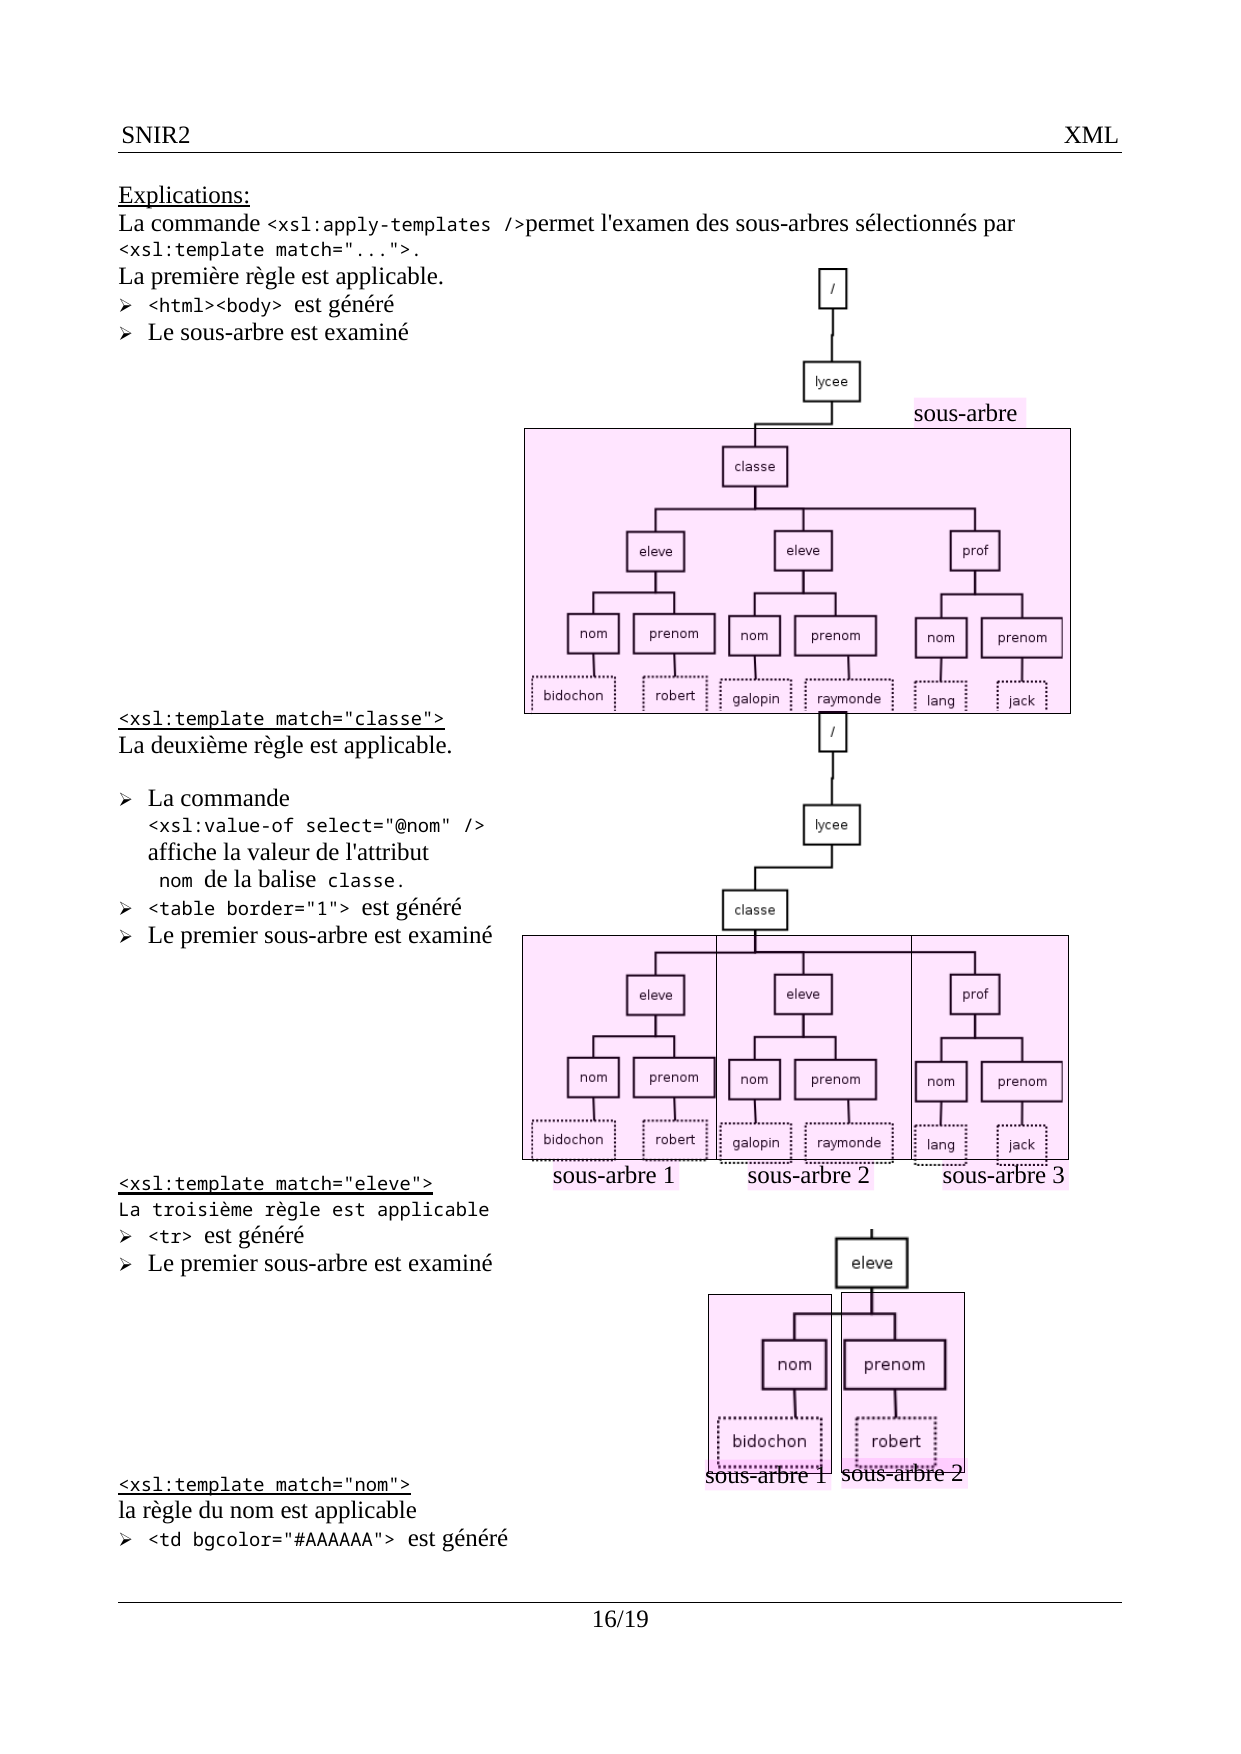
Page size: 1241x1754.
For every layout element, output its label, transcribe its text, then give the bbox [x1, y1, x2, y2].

list [1063, 893, 1122, 921]
list [1063, 921, 1122, 949]
list [1063, 865, 1122, 893]
list [1063, 318, 1122, 346]
picture [875, 1160, 942, 1166]
picture [531, 714, 1063, 935]
list <html><body> est généré [118, 290, 531, 318]
text La deuxième règle est applicable. [118, 731, 531, 759]
text <xsl:template match="nom"> [118, 1471, 1122, 1496]
text </xsl:stylesheet> [552, 1170, 680, 1191]
text La troisième règle est applicable [118, 1196, 1122, 1221]
text La première règle est applicable. [118, 262, 1122, 290]
picture [680, 1160, 747, 1166]
list <xsl:value-of select="@nom" /> [118, 812, 531, 838]
list La commande [118, 784, 531, 812]
list [948, 1249, 1122, 1277]
text [1063, 706, 1122, 731]
text 3 ) Affichage d'un document XML 8 [841, 1471, 968, 1489]
text [1063, 731, 1122, 759]
text la règle du nom est applicable [118, 1496, 1122, 1524]
picture [531, 1160, 552, 1166]
list [1063, 812, 1122, 838]
text <xsl:template match="eleve"> [118, 1170, 1122, 1196]
list Le premier sous-arbre est examiné [118, 921, 531, 949]
text <xsl:template match="classe"> [118, 706, 531, 731]
list <tr> est généré [118, 1221, 1122, 1249]
text Explications: [118, 181, 1122, 209]
list [1063, 290, 1122, 318]
list Le premier sous-arbre est examiné [118, 1249, 717, 1277]
picture [717, 1229, 948, 1469]
text La commande <xsl:apply-templates />permet l'examen des sous-arbres sélectionnés par <xsl:template match="...">. [118, 209, 1122, 262]
list <table border="1"> est généré [118, 893, 531, 921]
text </xsl:stylesheet> [942, 1170, 1069, 1191]
list nom de la balise classe. [118, 865, 531, 893]
list <td bgcolor="#AAAAAA"> est généré [118, 1524, 1122, 1552]
list [1063, 838, 1122, 865]
list Le sous-arbre est examiné [118, 318, 531, 346]
text </xsl:stylesheet> [747, 1170, 875, 1191]
list affiche la valeur de l'attribut [118, 838, 531, 865]
text 3 ) Affichage d'un document XML 8 [704, 1471, 832, 1491]
picture [531, 268, 1063, 428]
list [1063, 784, 1122, 812]
